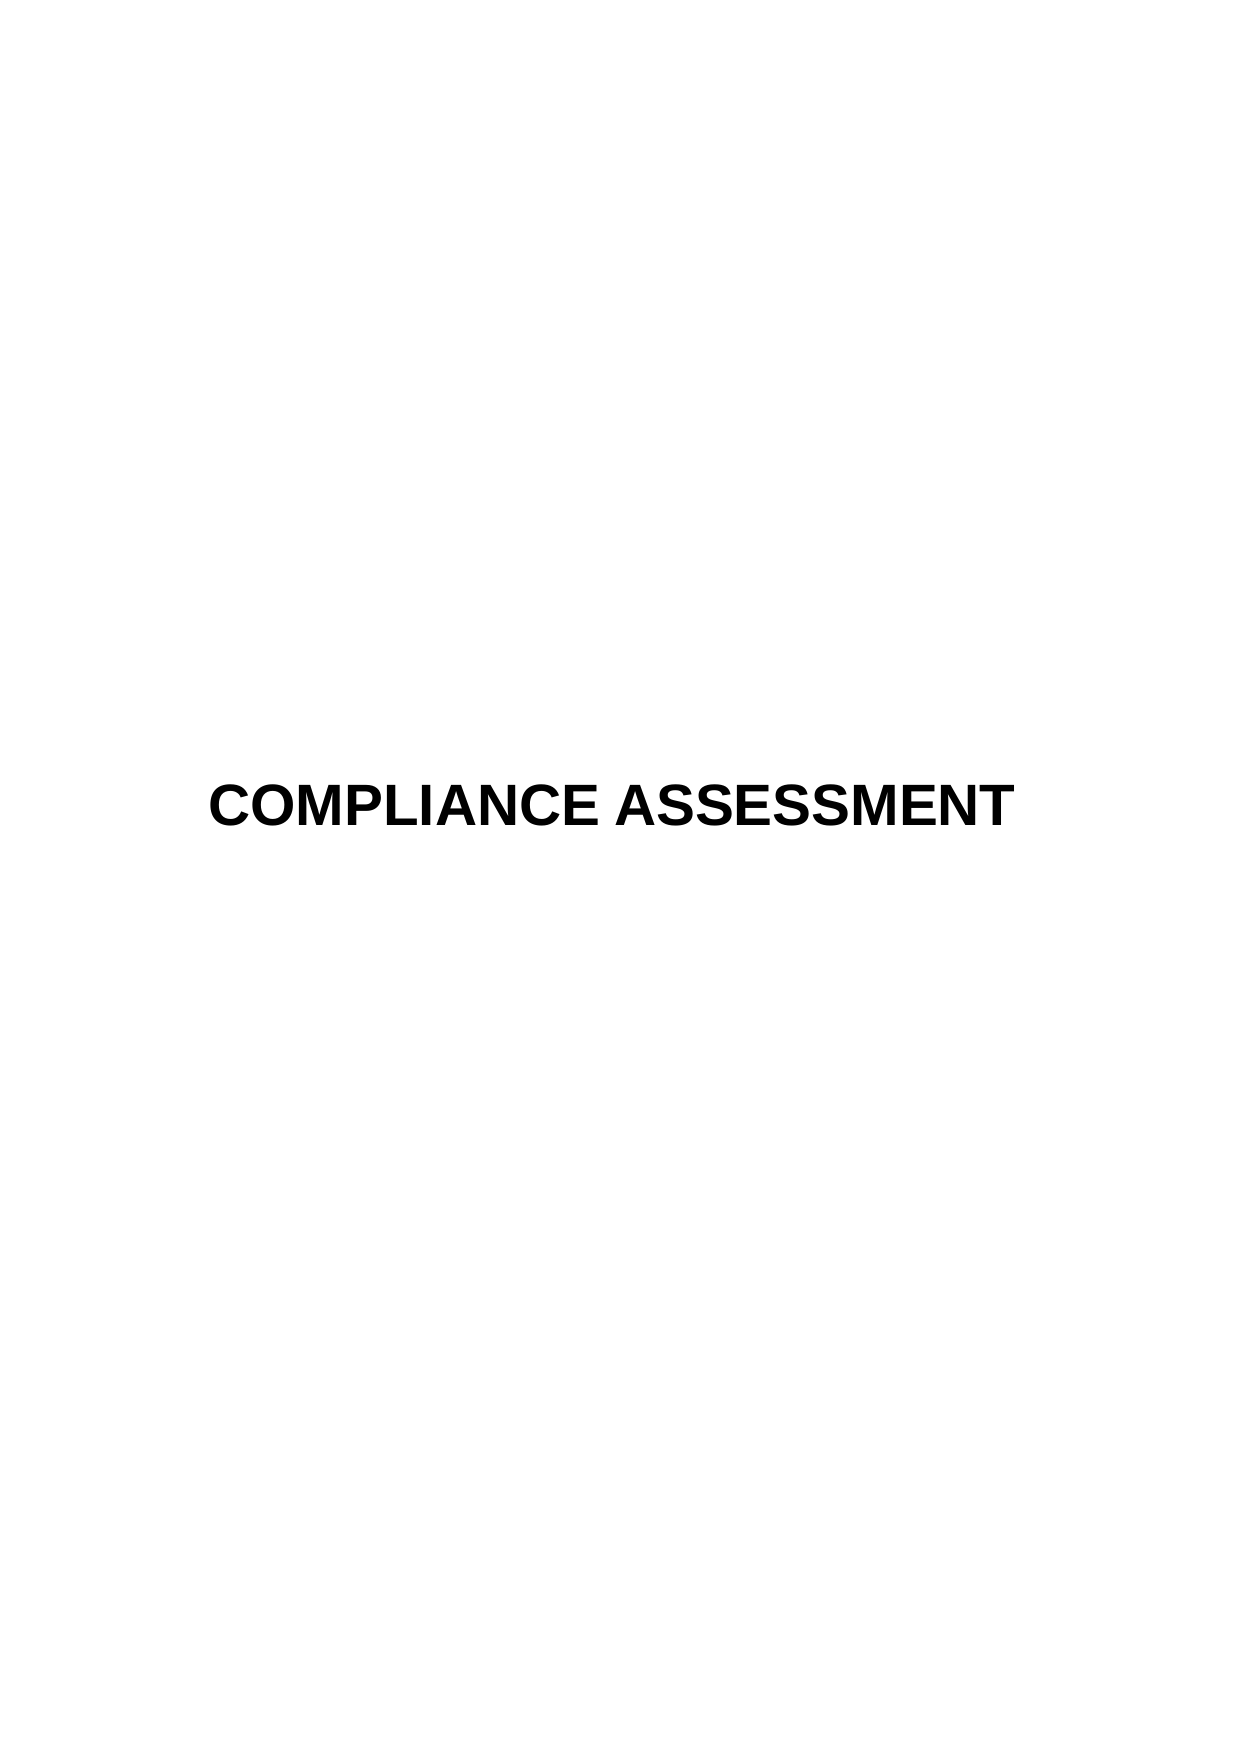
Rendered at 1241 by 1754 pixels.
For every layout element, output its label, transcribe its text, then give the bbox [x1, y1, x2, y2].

title COMPLIANCE ASSESSMENT [118, 771, 1122, 838]
